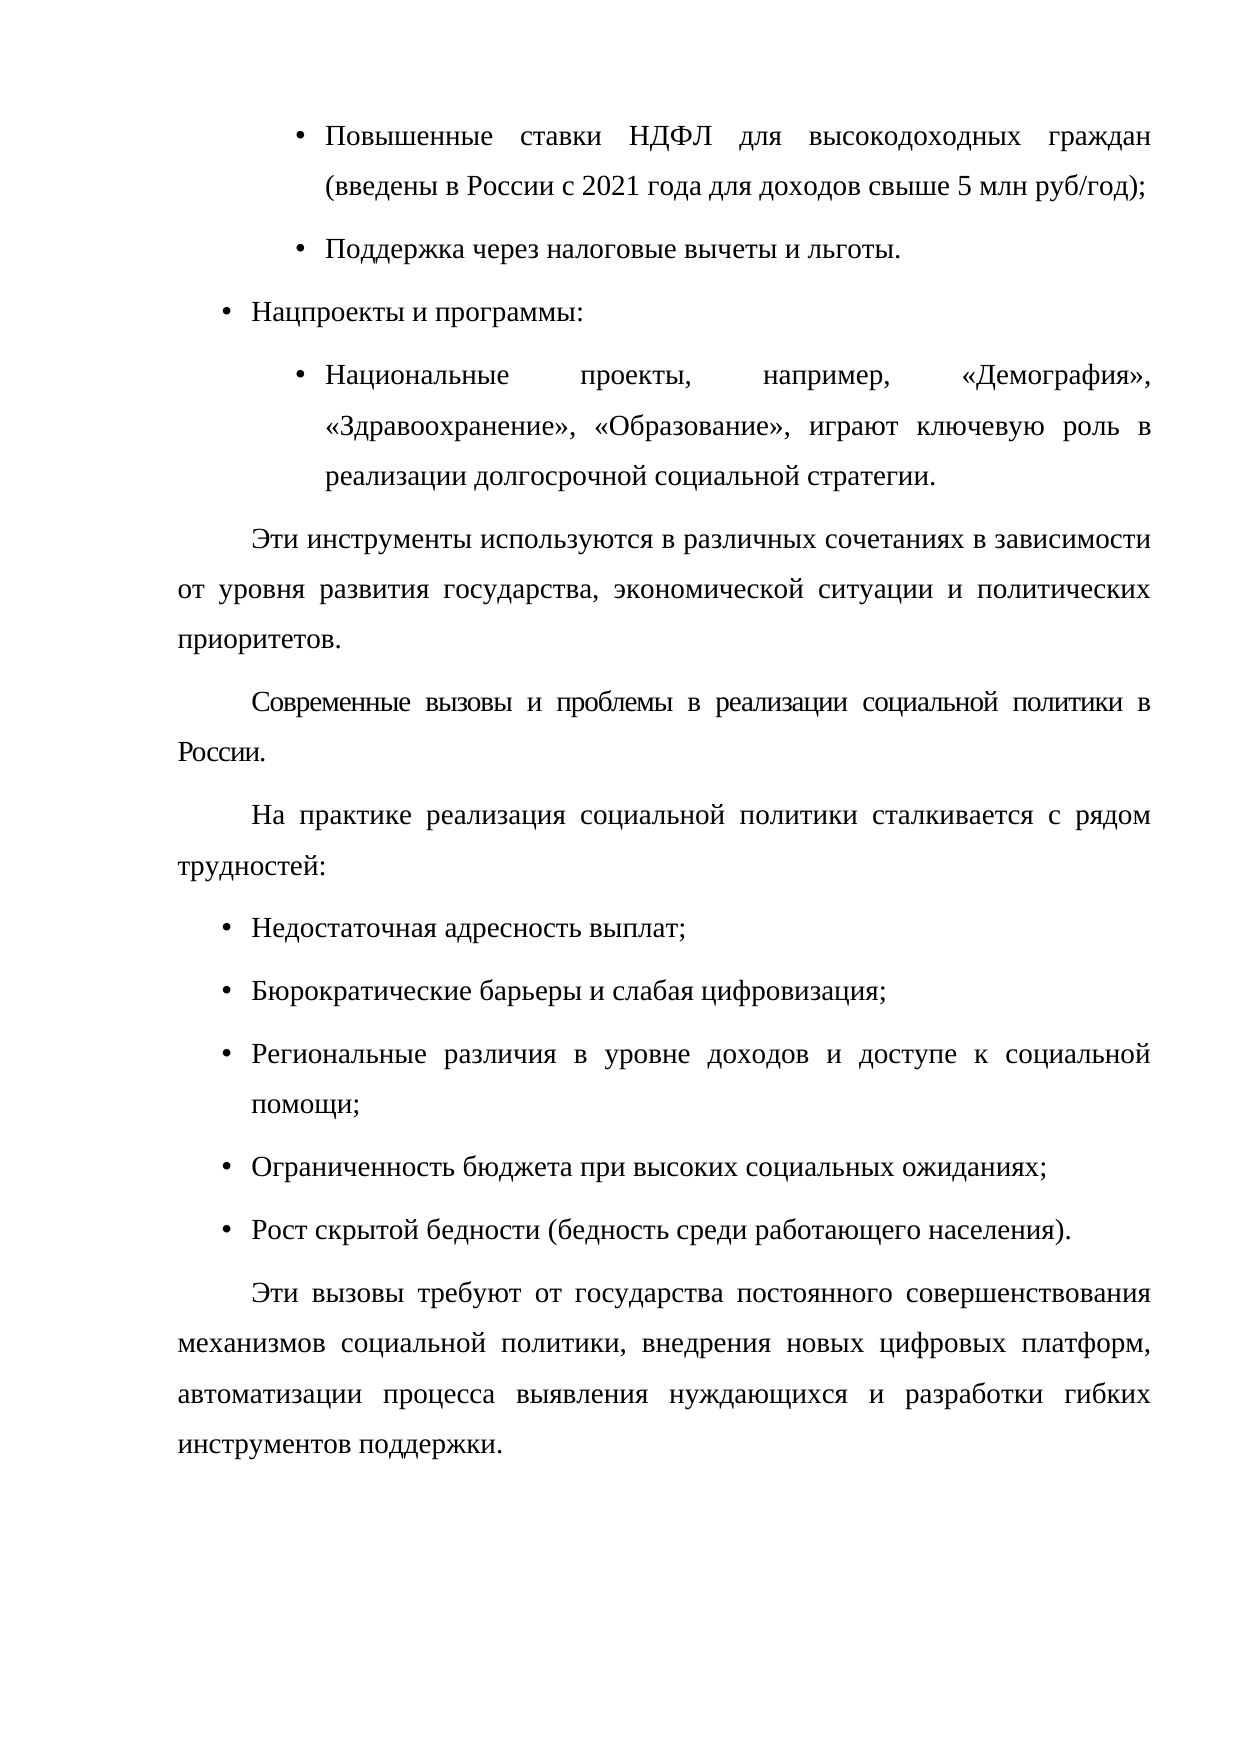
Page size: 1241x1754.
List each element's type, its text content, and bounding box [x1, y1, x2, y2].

subtitle Современные вызовы и проблемы в реализации социальной политики в России. [177, 684, 1152, 768]
text Эти вызовы требуют от государства постоянного совершенствования механизмов социальной политики, внедрения новых цифровых платформ, автоматизации процесса выявления нуждающихся и разработки гибких инструментов поддержки. [177, 1275, 1152, 1460]
list Рост скрытой бедности (бедность среди работающего населения). [222, 1212, 1152, 1246]
text Эти инструменты используются в различных сочетаниях в зависимости от уровня развития государства, экономической ситуации и политических приоритетов. [177, 521, 1152, 655]
list Национальные проекты, например, «Демография», «Здравоохранение», «Образование», играют ключевую роль в реализации долгосрочной социальной стратегии. [295, 357, 1152, 491]
list Повышенные ставки НДФЛ для высокодоходных граждан (введены в России с 2021 года для доходов свыше 5 млн руб/год); [295, 118, 1152, 202]
list Недостаточная адресность выплат; [222, 910, 1152, 944]
list Бюрократические барьеры и слабая цифровизация; [222, 973, 1152, 1007]
list Поддержка через налоговые вычеты и льготы. [295, 231, 1152, 265]
list Ограниченность бюджета при высоких социальных ожиданиях; [222, 1149, 1152, 1183]
text На практике реализация социальной политики сталкивается с рядом трудностей: [177, 797, 1152, 881]
list Региональные различия в уровне доходов и доступе к социальной помощи; [222, 1036, 1152, 1120]
list Нацпроекты и программы: [222, 294, 1152, 328]
